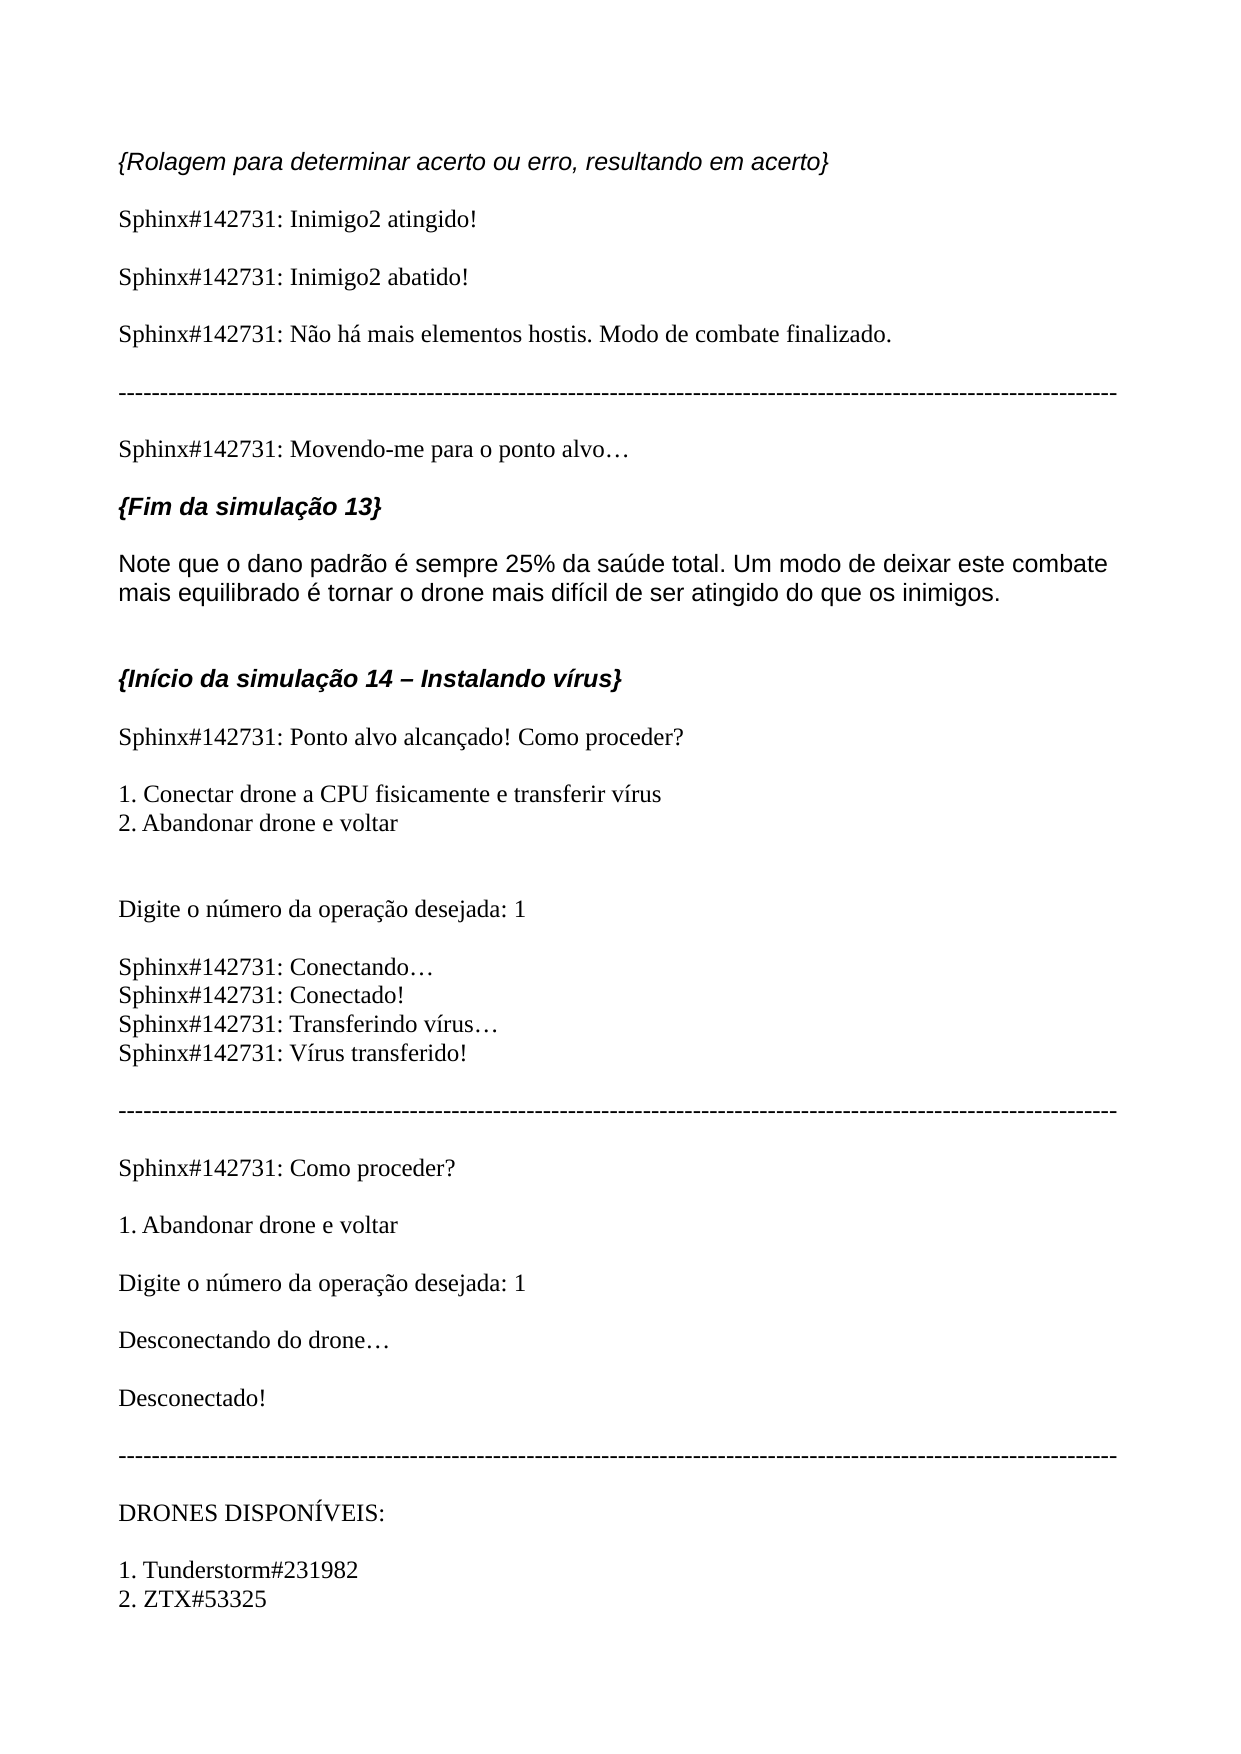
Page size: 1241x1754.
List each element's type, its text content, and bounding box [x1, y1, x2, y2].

text Desconectado! [118, 1383, 1122, 1412]
text Sphinx#142731: Transferindo vírus… [118, 1009, 1122, 1038]
text DRONES DISPONÍVEIS: [118, 1498, 1122, 1527]
text 1. Abandonar drone e voltar [118, 1211, 1122, 1239]
text 1. Conectar drone a CPU fisicamente e transferir vírus [118, 779, 1122, 808]
text Sphinx#142731: Movendo-me para o ponto alvo… [118, 434, 1122, 463]
text Sphinx#142731: Conectado! [118, 981, 1122, 1009]
text Sphinx#142731: Vírus transferido! [118, 1038, 1122, 1067]
text ------------------------------------------------------------------------------------------------------------------------ [118, 1096, 1122, 1124]
text Sphinx#142731: Conectando… [118, 952, 1122, 981]
text ------------------------------------------------------------------------------------------------------------------------ [118, 377, 1122, 406]
text 2. Abandonar drone e voltar [118, 808, 1122, 837]
text Sphinx#142731: Inimigo2 abatido! [118, 262, 1122, 291]
text ------------------------------------------------------------------------------------------------------------------------ [118, 1441, 1122, 1469]
text Sphinx#142731: Ponto alvo alcançado! Como proceder? [118, 722, 1122, 751]
text Desconectando do drone… [118, 1326, 1122, 1354]
text Digite o número da operação desejada: 1 [118, 894, 1122, 923]
text Digite o número da operação desejada: 1 [118, 1268, 1122, 1297]
text {Rolagem para determinar acerto ou erro, resultando em acerto} [118, 147, 1122, 176]
text Sphinx#142731: Inimigo2 atingido! [118, 204, 1122, 233]
text 2. ZTX#53325 [118, 1584, 1122, 1613]
text 1. Tunderstorm#231982 [118, 1556, 1122, 1584]
text Sphinx#142731: Não há mais elementos hostis. Modo de combate finalizado. [118, 319, 1122, 348]
text Sphinx#142731: Como proceder? [118, 1153, 1122, 1182]
text {Fim da simulação 13} [118, 492, 1122, 521]
text {Início da simulação 14 – Instalando vírus} [118, 664, 1122, 693]
text Note que o dano padrão é sempre 25% da saúde total. Um modo de deixar este combate mais equilibrado é tornar o drone mais difícil de ser atingido do que os inimigos. [118, 549, 1122, 607]
